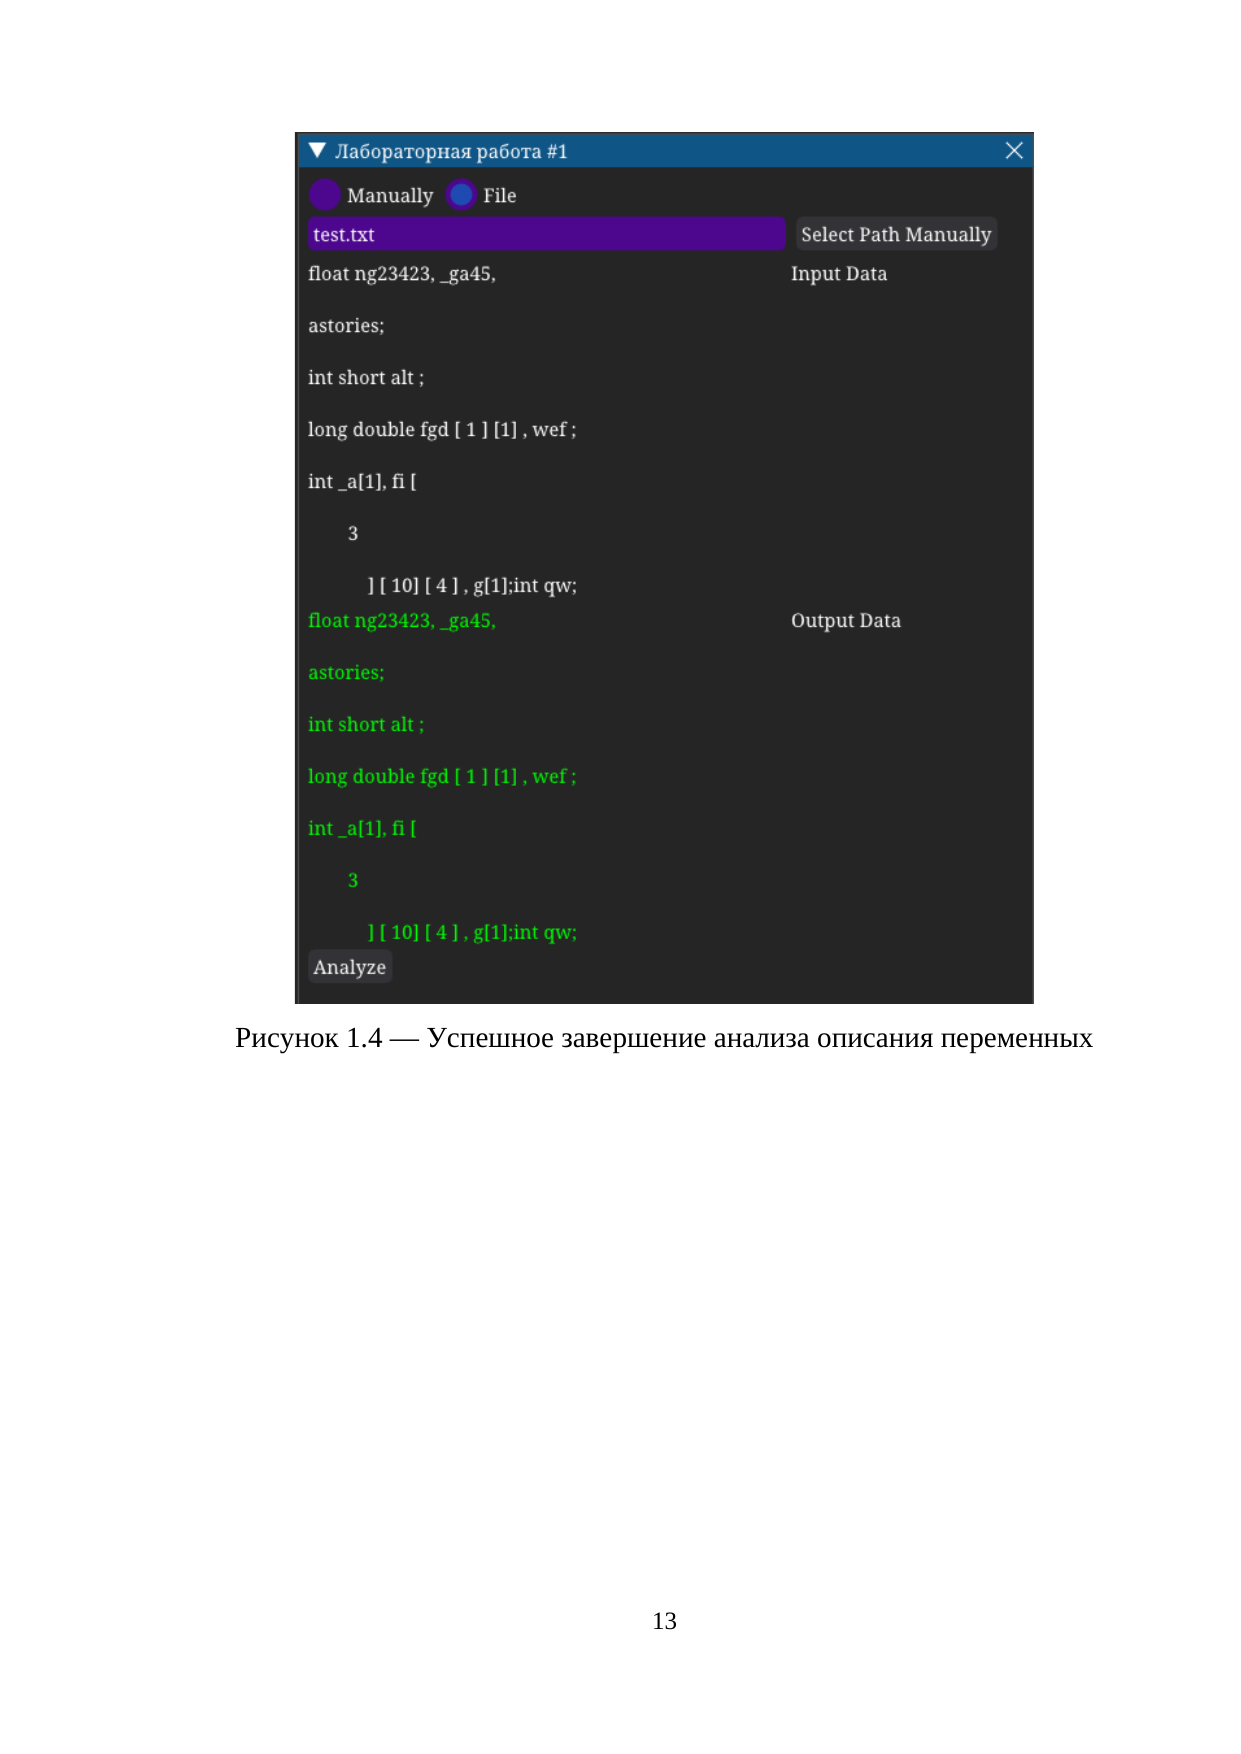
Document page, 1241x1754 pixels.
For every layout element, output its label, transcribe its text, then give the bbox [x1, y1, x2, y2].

picture [294, 132, 1034, 1004]
title Рисунок 1.4 — Успешное завершение анализа описания переменных [177, 118, 1152, 1054]
